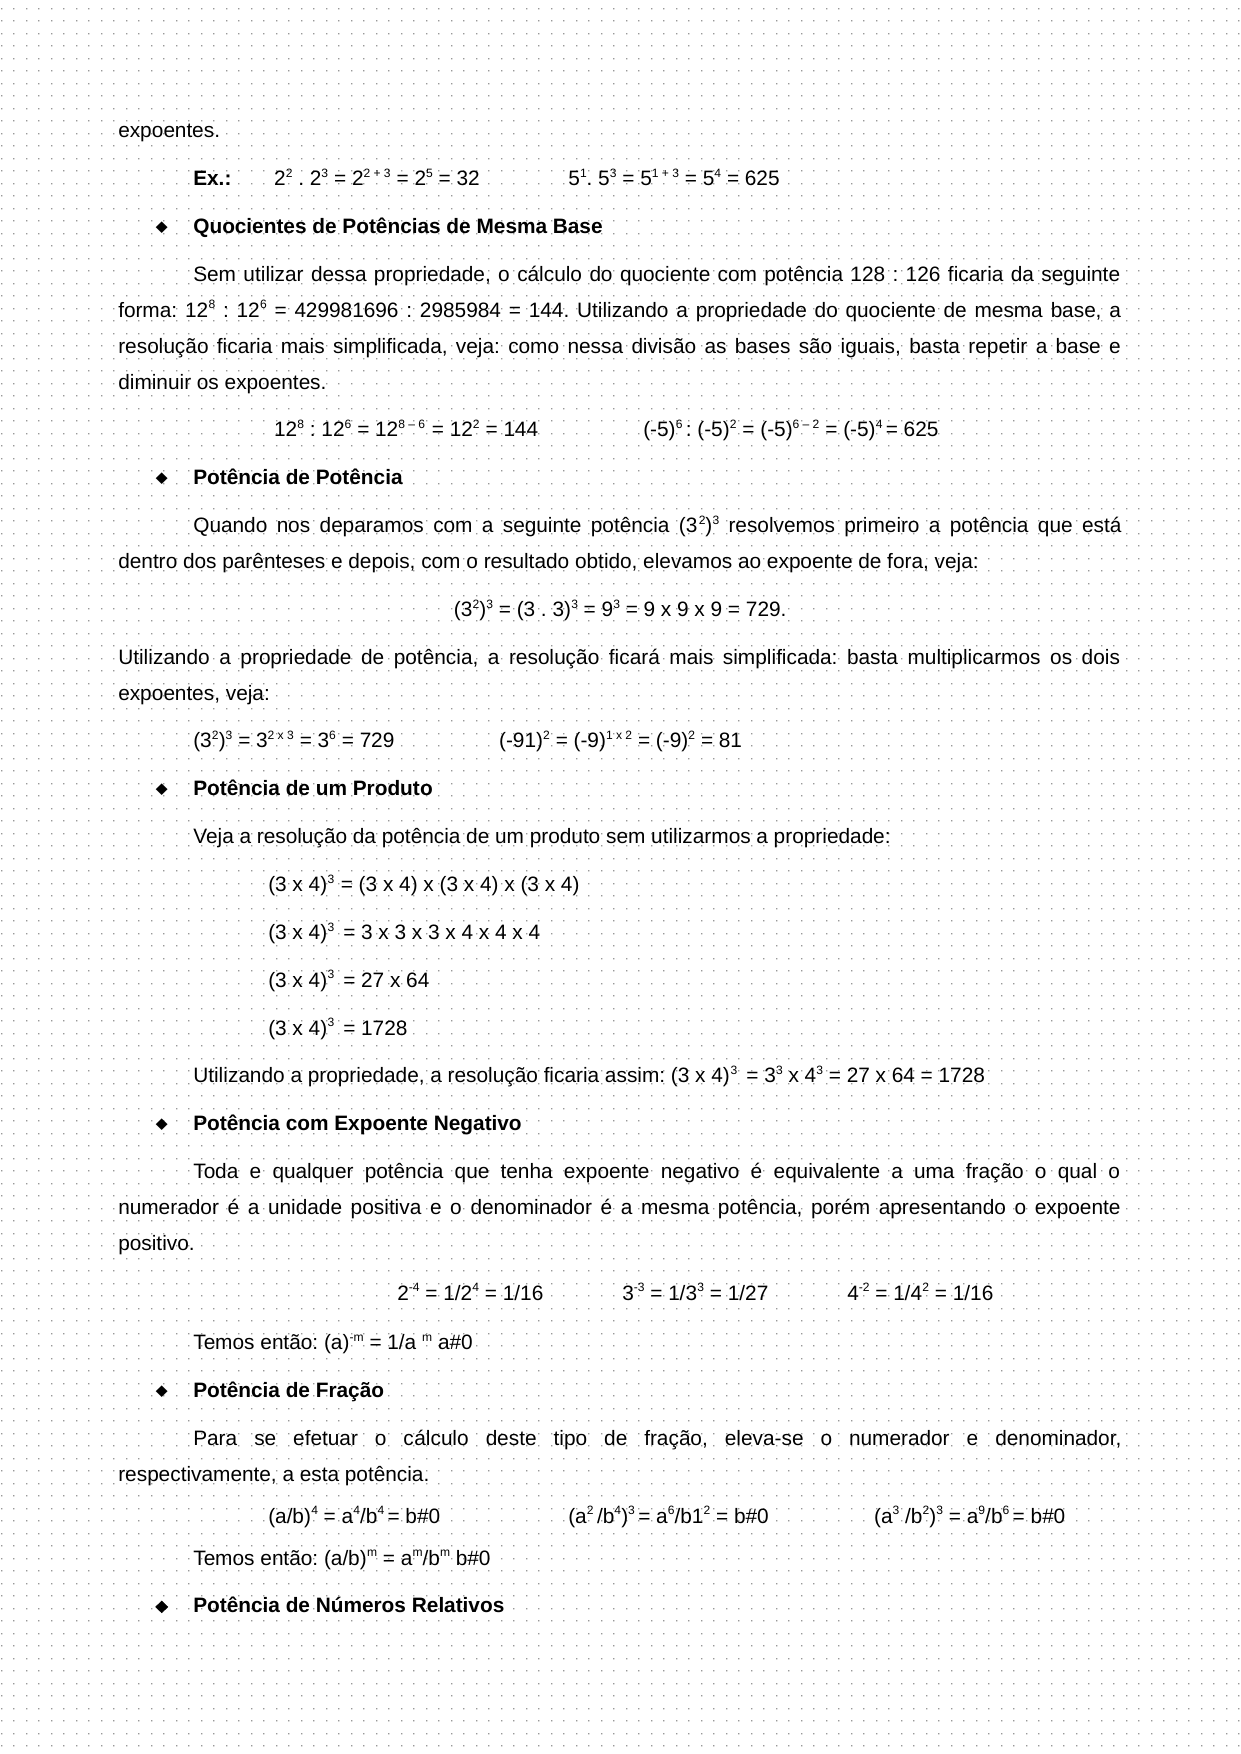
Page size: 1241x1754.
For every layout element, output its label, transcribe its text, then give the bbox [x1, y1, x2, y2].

text 2-4 = 1/24 = 1/16 3-3 = 1/33 = 1/27 4-2 = 1/42 = 1/16 [118, 1278, 1122, 1305]
text (3 x 4)3 = 1728 [118, 1015, 1122, 1039]
list Potência de um Produto [156, 776, 1122, 800]
text expoentes. [118, 118, 1122, 142]
text (a/b)4 = a4/b4 = b#0 (a2 /b4)3 = a6/b12 = b#0 (a3 /b2)3 = a9/b6 = b#0 [118, 1503, 1122, 1527]
text (3 x 4)3 = (3 x 4) x (3 x 4) x (3 x 4) [118, 872, 1122, 896]
picture [0, 0, 1241, 1754]
text Sem utilizar dessa propriedade, o cálculo do quociente com potência 128 : 126 ficaria da seguinte forma: 128 : 126 = 429981696 : 2985984 = 144. Utilizando a propriedade do quociente de mesma base, a resolução ficaria mais simplificada, veja: como nessa divisão as bases são iguais, basta repetir a base e diminuir os expoentes. [118, 262, 1122, 393]
text Para se efetuar o cálculo deste tipo de fração, eleva-se o numerador e denominador, respectivamente, a esta potência. [118, 1426, 1122, 1486]
text Utilizando a propriedade, a resolução ficaria assim: (3 x 4)3 = 33 x 43 = 27 x 64 = 1728 [118, 1063, 1122, 1087]
text Ex.: 22 . 23 = 22 + 3 = 25 = 32 51. 53 = 51 + 3 = 54 = 625 [118, 166, 1122, 190]
text (3 x 4)3 = 3 x 3 x 3 x 4 x 4 x 4 [118, 920, 1122, 944]
text (32)3 = 32 x 3 = 36 = 729 (-91)2 = (-9)1 x 2 = (-9)2 = 81 [118, 728, 1122, 752]
text 128 : 126 = 128 – 6 = 122 = 144 (-5)6 : (-5)2 = (-5)6 – 2 = (-5)4 = 625 [118, 417, 1122, 441]
text (32)3 = (3 . 3)3 = 93 = 9 x 9 x 9 = 729. [118, 597, 1122, 621]
text Utilizando a propriedade de potência, a resolução ficará mais simplificada: basta multiplicarmos os dois expoentes, veja: [118, 644, 1122, 704]
list Quocientes de Potências de Mesma Base [156, 214, 1122, 238]
list Potência de Números Relativos [156, 1593, 1122, 1617]
list Potência com Expoente Negativo [156, 1111, 1122, 1135]
text Quando nos deparamos com a seguinte potência (32)3 resolvemos primeiro a potência que está dentro dos parênteses e depois, com o resultado obtido, elevamos ao expoente de fora, veja: [118, 513, 1122, 573]
text (3 x 4)3 = 27 x 64 [118, 967, 1122, 991]
text Temos então: (a/b)m = am/bm b#0 [118, 1545, 1122, 1569]
text Veja a resolução da potência de um produto sem utilizarmos a propriedade: [118, 824, 1122, 848]
text Temos então: (a)-m = 1/a m a#0 [118, 1330, 1122, 1354]
list Potência de Fração [156, 1378, 1122, 1402]
text Toda e qualquer potência que tenha expoente negativo é equivalente a uma fração o qual o numerador é a unidade positiva e o denominador é a mesma potência, porém apresentando o expoente positivo. [118, 1159, 1122, 1255]
list Potência de Potência [156, 465, 1122, 489]
